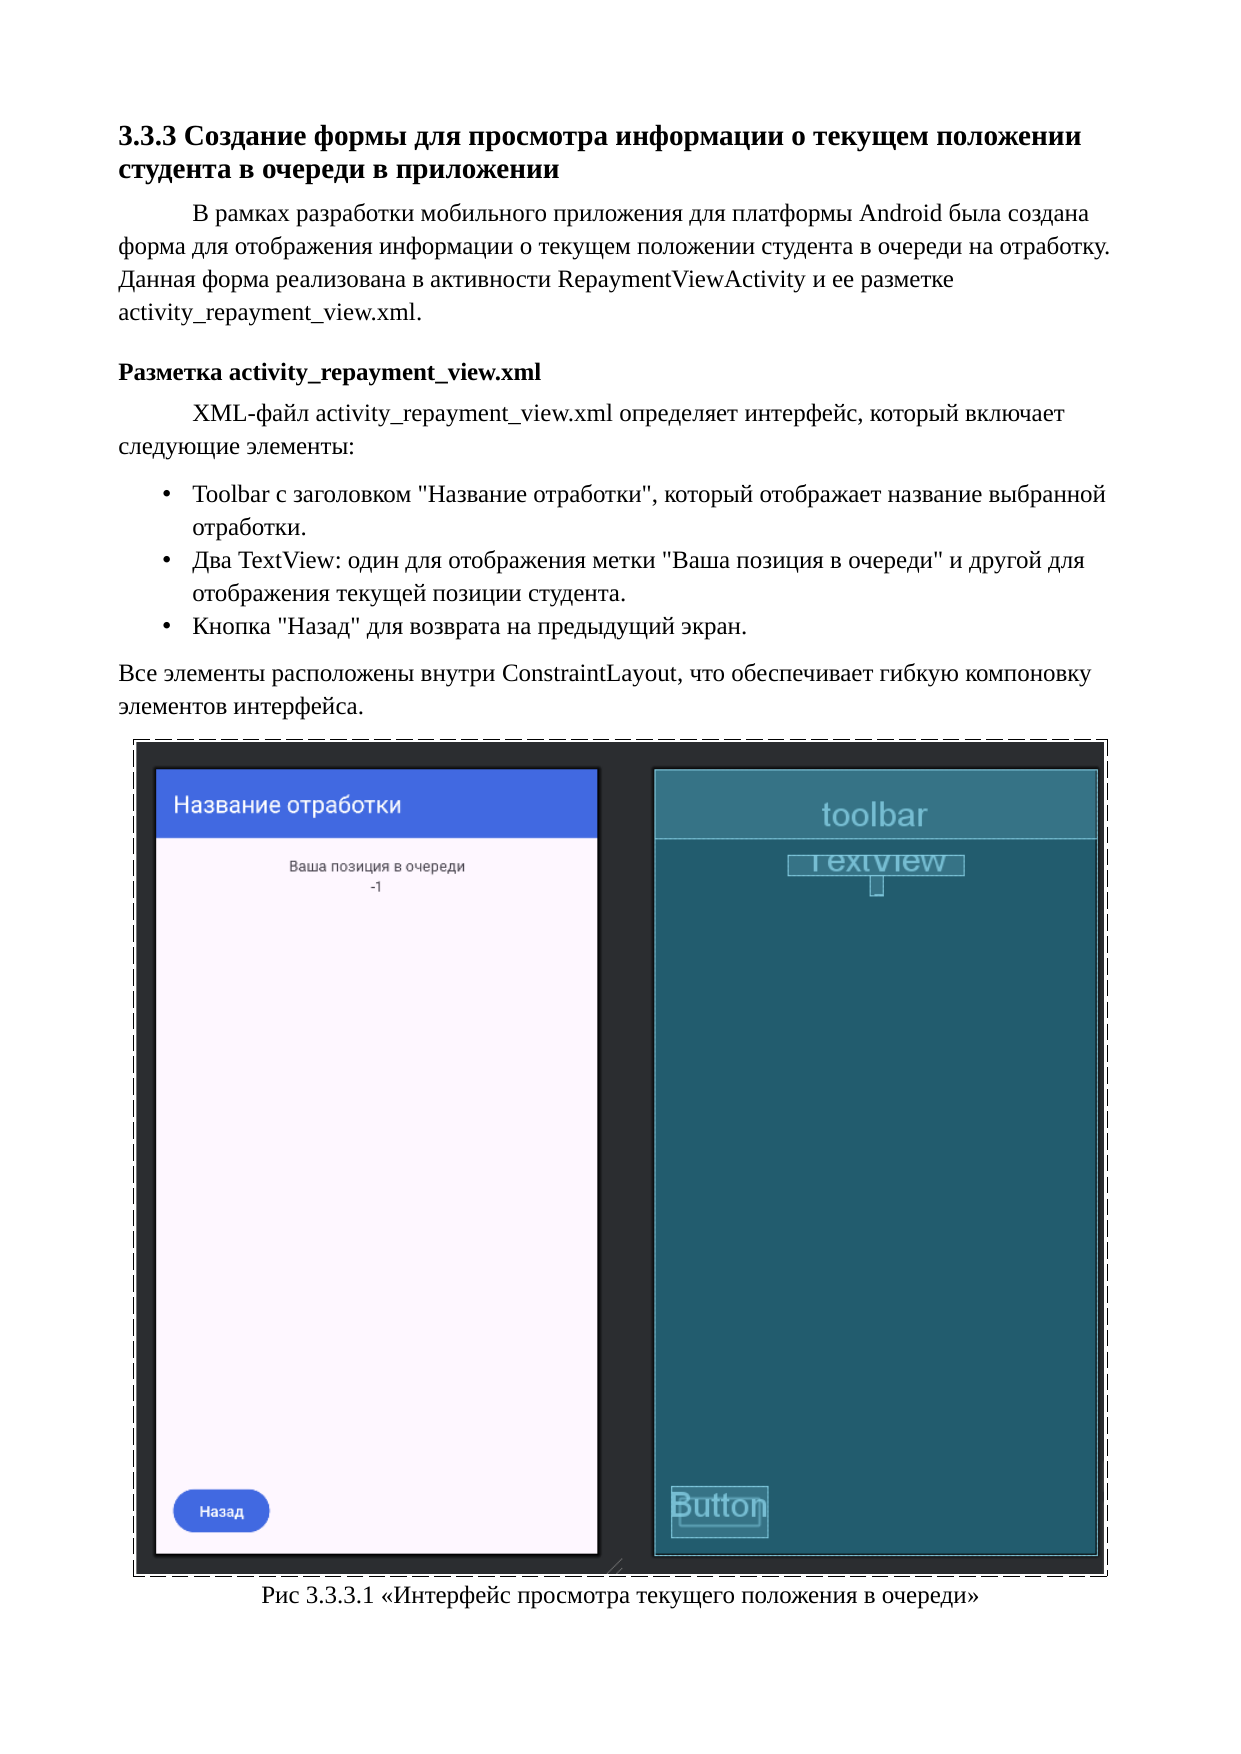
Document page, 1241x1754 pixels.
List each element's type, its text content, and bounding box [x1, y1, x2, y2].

list Кнопка "Назад" для возврата на предыдущий экран. [162, 611, 1122, 639]
text Все элементы расположены внутри ConstraintLayout, что обеспечивает гибкую компоновку элементов интерфейса. [118, 658, 1122, 720]
subtitle Разметка activity_repayment_view.xml [118, 357, 1122, 386]
picture [136, 742, 1104, 1574]
subtitle 3.3.3 Создание формы для просмотра информации о текущем положении студента в очереди в приложении [118, 118, 1122, 185]
list Toolbar с заголовком "Название отработки", который отображает название выбранной отработки. [162, 479, 1122, 541]
text Рис 3.3.3.1 «Интерфейс просмотра текущего положения в очереди» [118, 739, 1122, 1609]
text В рамках разработки мобильного приложения для платформы Android была создана форма для отображения информации о текущем положении студента в очереди на отработку. Данная форма реализована в активности RepaymentViewActivity и ее разметке activity_repayment_view.xml. [118, 198, 1122, 326]
list Два TextView: один для отображения метки "Ваша позиция в очереди" и другой для отображения текущей позиции студента. [162, 545, 1122, 607]
text XML-файл activity_repayment_view.xml определяет интерфейс, который включает следующие элементы: [118, 398, 1122, 460]
